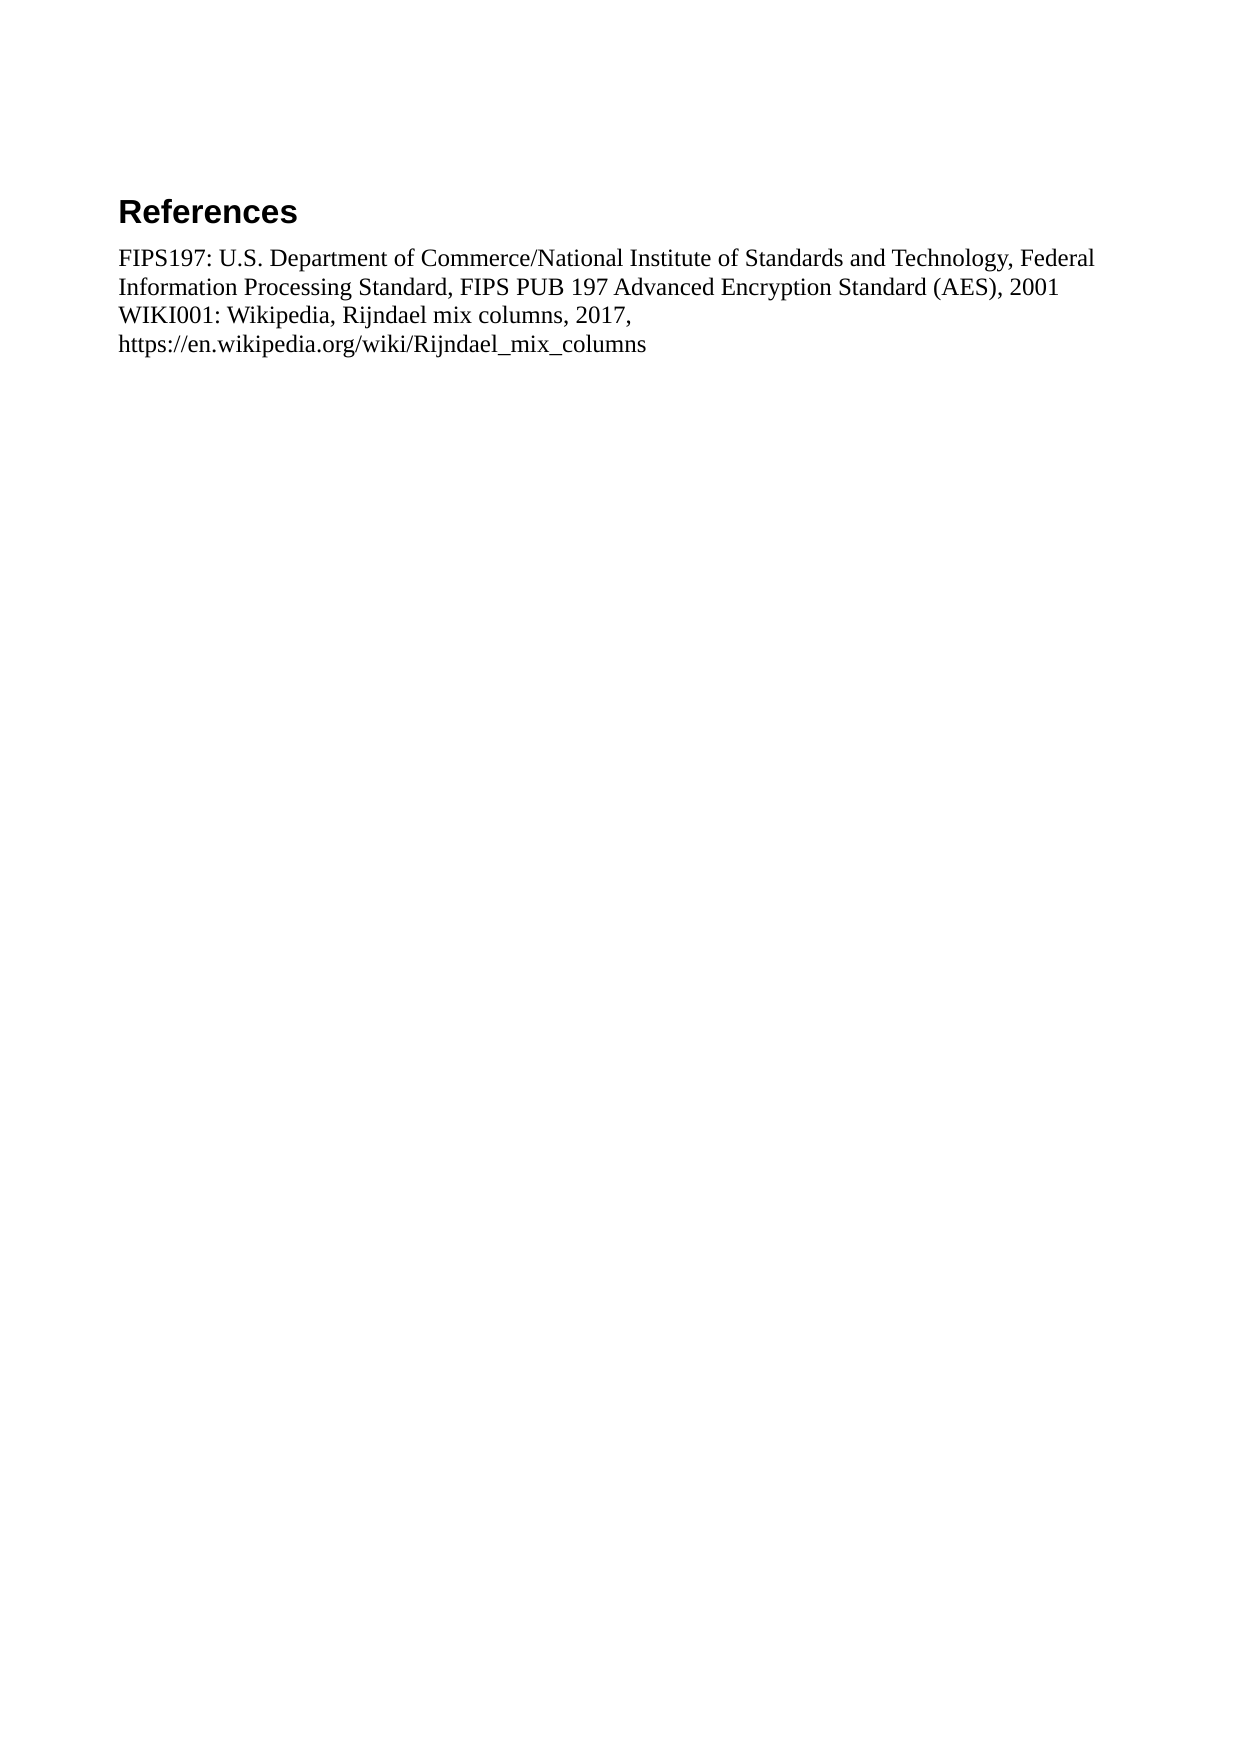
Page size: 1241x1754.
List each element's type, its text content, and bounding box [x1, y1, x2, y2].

text WIKI001: Wikipedia, Rijndael mix columns, 2017, https://en.wikipedia.org/wiki/Rijndael_mix_columns [118, 301, 1122, 358]
text FIPS197: U.S. Department of Commerce/National Institute of Standards and Technology, Federal Information Processing Standard, FIPS PUB 197 Advanced Encryption Standard (AES), 2001 [118, 243, 1122, 301]
subtitle References [118, 192, 1122, 231]
